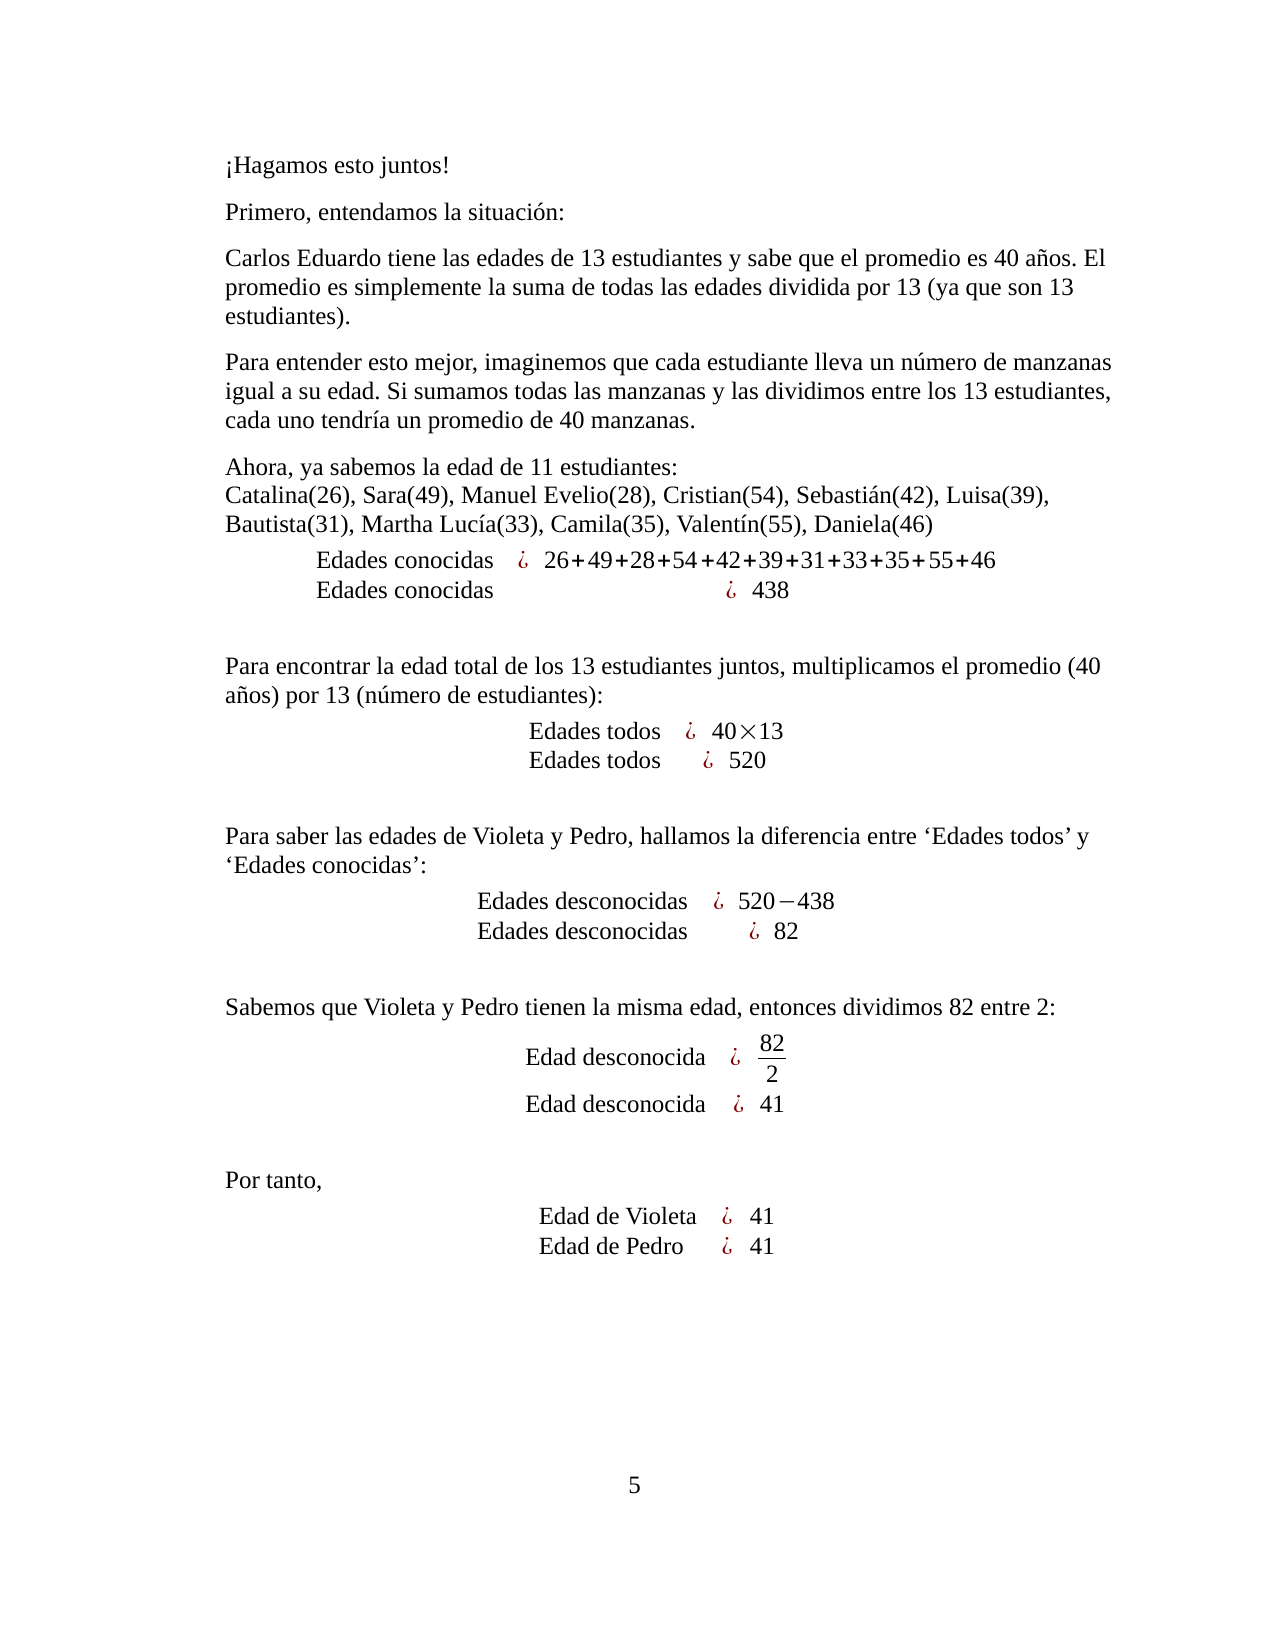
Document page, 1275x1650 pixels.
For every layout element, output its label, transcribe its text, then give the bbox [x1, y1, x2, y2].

list Para saber las edades de Violeta y Pedro, hallamos la diferencia entre ‘Edades todos’ y ‘Edades conocidas’: [187, 821, 1125, 879]
list Por tanto, [187, 1165, 1125, 1194]
list Para encontrar la edad total de los 13 estudiantes juntos, multiplicamos el promedio (40 años) por 13 (número de estudiantes): [187, 651, 1125, 708]
list Primero, entendamos la situación: [187, 197, 1125, 225]
list ¡Hagamos esto juntos! [187, 150, 1125, 179]
list Sabemos que Violeta y Pedro tienen la misma edad, entonces dividimos 82 entre 2: [187, 992, 1125, 1021]
list Carlos Eduardo tiene las edades de 13 estudiantes y sabe que el promedio es 40 años. El promedio es simplemente la suma de todas las edades dividida por 13 (ya que son 13 estudiantes). [187, 243, 1125, 329]
list Para entender esto mejor, imaginemos que cada estudiante lleva un número de manzanas igual a su edad. Si sumamos todas las manzanas y las dividimos entre los 13 estudiantes, cada uno tendría un promedio de 40 manzanas. [187, 347, 1125, 434]
list Ahora, ya sabemos la edad de 11 estudiantes: Catalina(26), Sara(49), Manuel Evelio(28), Cristian(54), Sebastián(42), Luisa(39), Bautista(31), Martha Lucía(33), Camila(35), Valentín(55), Daniela(46) [187, 452, 1125, 538]
